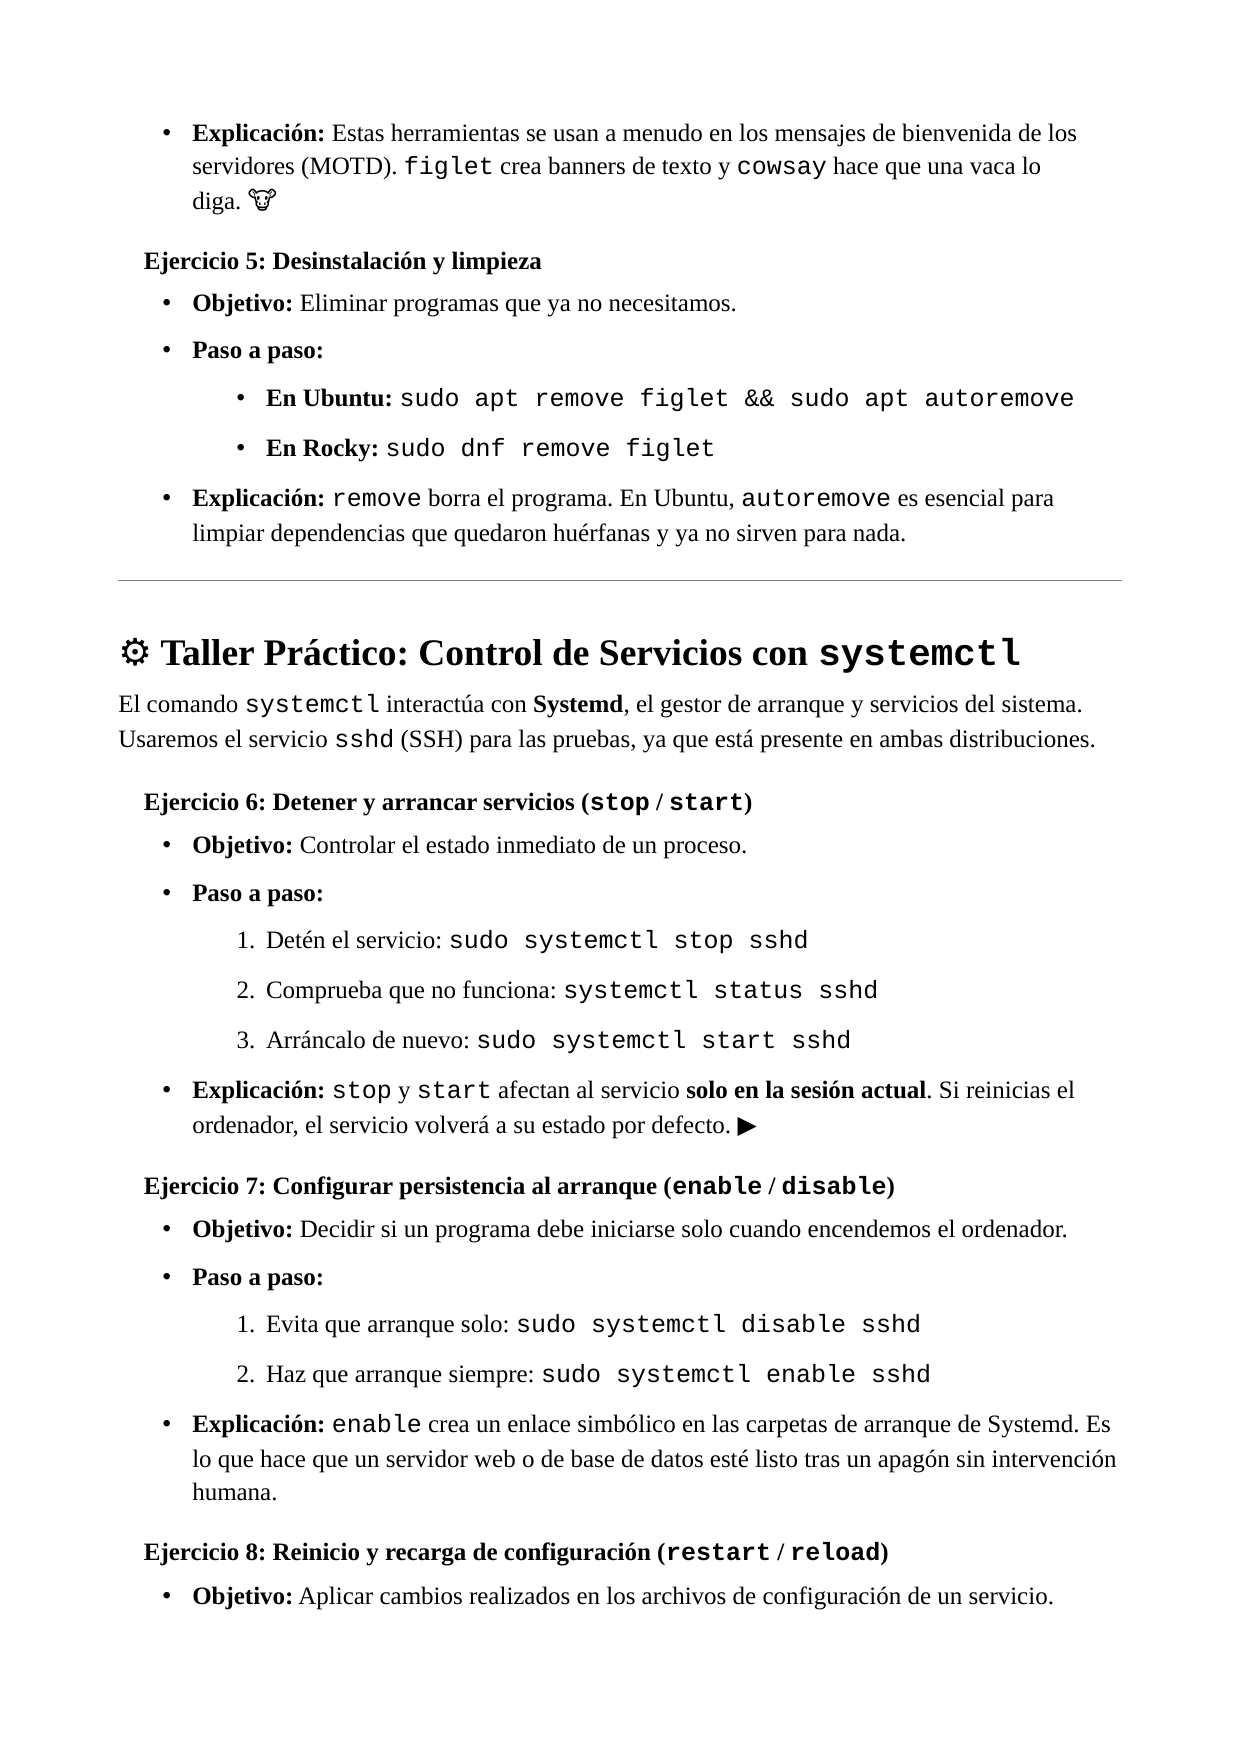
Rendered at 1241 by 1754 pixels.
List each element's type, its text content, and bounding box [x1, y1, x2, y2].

list Paso a paso: [162, 878, 1122, 907]
list Explicación: stop y start afectan al servicio solo en la sesión actual. Si reinicias el ordenador, el servicio volverá a su estado por defecto. 🛑▶️ [162, 1076, 1122, 1139]
list En Rocky: sudo dnf remove figlet [236, 433, 1122, 464]
list Explicación: enable crea un enlace simbólico en las carpetas de arranque de Systemd. Es lo que hace que un servidor web o de base de datos esté listo tras un apagón sin intervención humana. 💾 [162, 1409, 1122, 1506]
subtitle ⚙️ Taller Práctico: Control de Servicios con systemctl [118, 631, 1122, 677]
list Objetivo: Controlar el estado inmediato de un proceso. [162, 830, 1122, 859]
list Detén el servicio: sudo systemctl stop sshd [236, 926, 1122, 956]
subtitle 📝 Ejercicio 7: Configurar persistencia al arranque (enable / disable) [118, 1171, 1122, 1202]
subtitle 📝 Ejercicio 6: Detener y arrancar servicios (stop / start) [118, 787, 1122, 818]
list Evita que arranque solo: sudo systemctl disable sshd [236, 1309, 1122, 1340]
list Comprueba que no funciona: systemctl status sshd [236, 976, 1122, 1006]
list Objetivo: Aplicar cambios realizados en los archivos de configuración de un servicio. [162, 1581, 1122, 1609]
list Explicación: Estas herramientas se usan a menudo en los mensajes de bienvenida de los servidores (MOTD). figlet crea banners de texto y cowsay hace que una vaca lo diga. 🐮 [162, 118, 1122, 215]
list Explicación: remove borra el programa. En Ubuntu, autoremove es esencial para limpiar dependencias que quedaron huérfanas y ya no sirven para nada. 🧹 [162, 483, 1122, 547]
list Arráncalo de nuevo: sudo systemctl start sshd [236, 1026, 1122, 1056]
list Haz que arranque siempre: sudo systemctl enable sshd [236, 1359, 1122, 1390]
list Objetivo: Decidir si un programa debe iniciarse solo cuando encendemos el ordenador. [162, 1214, 1122, 1243]
list Paso a paso: [162, 1262, 1122, 1290]
list Objetivo: Eliminar programas que ya no necesitamos. [162, 288, 1122, 316]
subtitle 📝 Ejercicio 8: Reinicio y recarga de configuración (restart / reload) [118, 1537, 1122, 1568]
text El comando systemctl interactúa con Systemd, el gestor de arranque y servicios del sistema. Usaremos el servicio sshd (SSH) para las pruebas, ya que está presente en ambas distribuciones. [118, 689, 1122, 755]
list En Ubuntu: sudo apt remove figlet && sudo apt autoremove [236, 383, 1122, 414]
subtitle 📝 Ejercicio 5: Desinstalación y limpieza [118, 246, 1122, 275]
list Paso a paso: [162, 335, 1122, 364]
